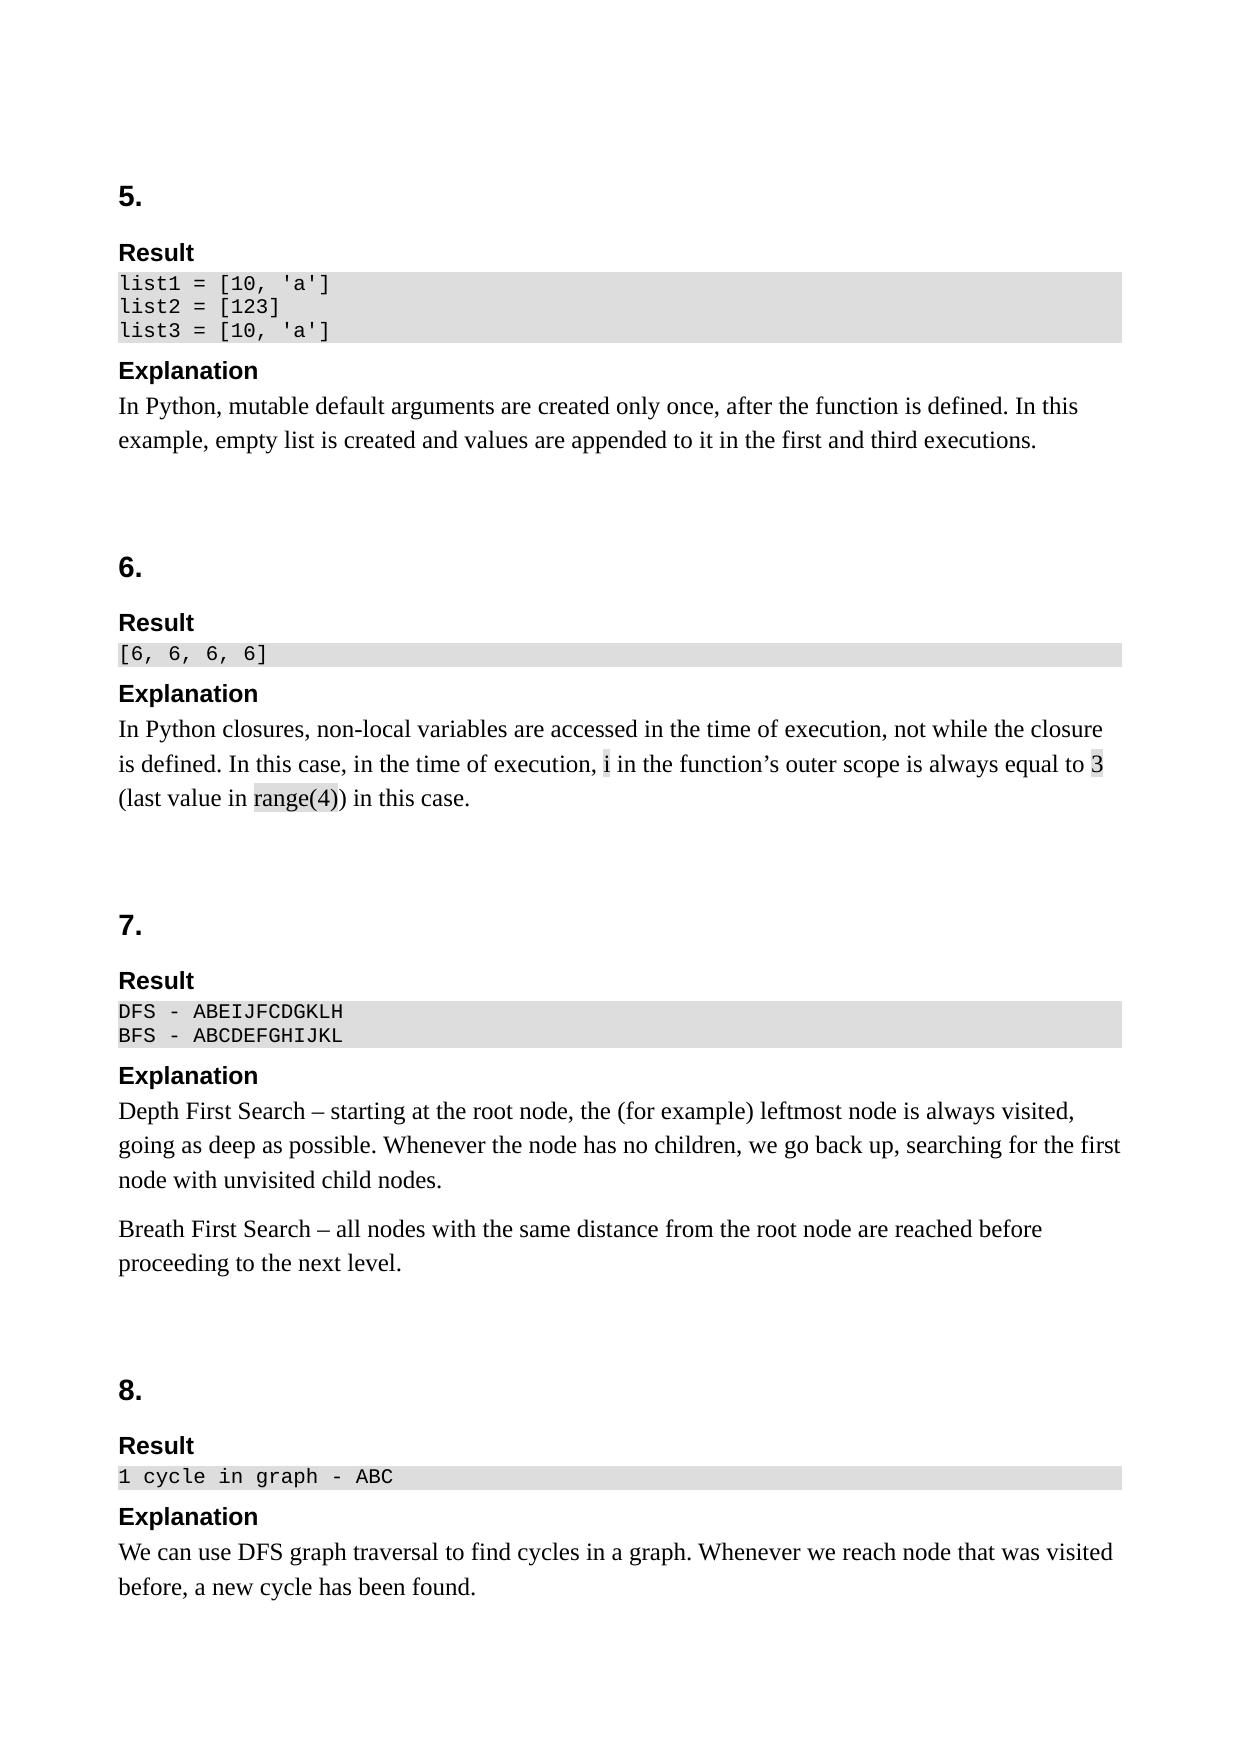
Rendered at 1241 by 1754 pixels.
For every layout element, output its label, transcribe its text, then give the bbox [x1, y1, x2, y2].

text Depth First Search – starting at the root node, the (for example) leftmost node is always visited, going as deep as possible. Whenever the node has no children, we go back up, searching for the first node with unvisited child nodes. [118, 1096, 1122, 1193]
text list1 = [10, 'a'] [118, 272, 1122, 296]
subtitle Result [118, 238, 1122, 266]
text In Python, mutable default arguments are created only once, after the function is defined. In this example, empty list is created and values are appended to it in the first and third executions. [118, 391, 1122, 454]
subtitle 6. [118, 550, 1122, 583]
subtitle 7. [118, 908, 1122, 941]
subtitle Explanation [118, 1061, 1122, 1089]
text We can use DFS graph traversal to find cycles in a graph. Whenever we reach node that was visited before, a new cycle has been found. [118, 1537, 1122, 1600]
text [6, 6, 6, 6] [118, 643, 1122, 667]
subtitle Result [118, 966, 1122, 995]
subtitle 5. [118, 179, 1122, 213]
subtitle Explanation [118, 356, 1122, 384]
subtitle 8. [118, 1373, 1122, 1406]
subtitle Result [118, 1431, 1122, 1460]
subtitle Explanation [118, 1502, 1122, 1531]
text Breath First Search – all nodes with the same distance from the root node are reached before proceeding to the next level. [118, 1214, 1122, 1277]
subtitle Result [118, 608, 1122, 637]
text 1 cycle in graph - ABC [118, 1466, 1122, 1490]
subtitle Explanation [118, 679, 1122, 708]
text list2 = [123] [118, 296, 1122, 320]
text In Python closures, non-local variables are accessed in the time of execution, not while the closure is defined. In this case, in the time of execution, i in the function’s outer scope is always equal to 3 (last value in range(4)) in this case. [118, 714, 1122, 812]
text DFS - ABEIJFCDGKLH [118, 1001, 1122, 1025]
text list3 = [10, 'a'] [118, 320, 1122, 343]
text BFS - ABCDEFGHIJKL [118, 1025, 1122, 1048]
